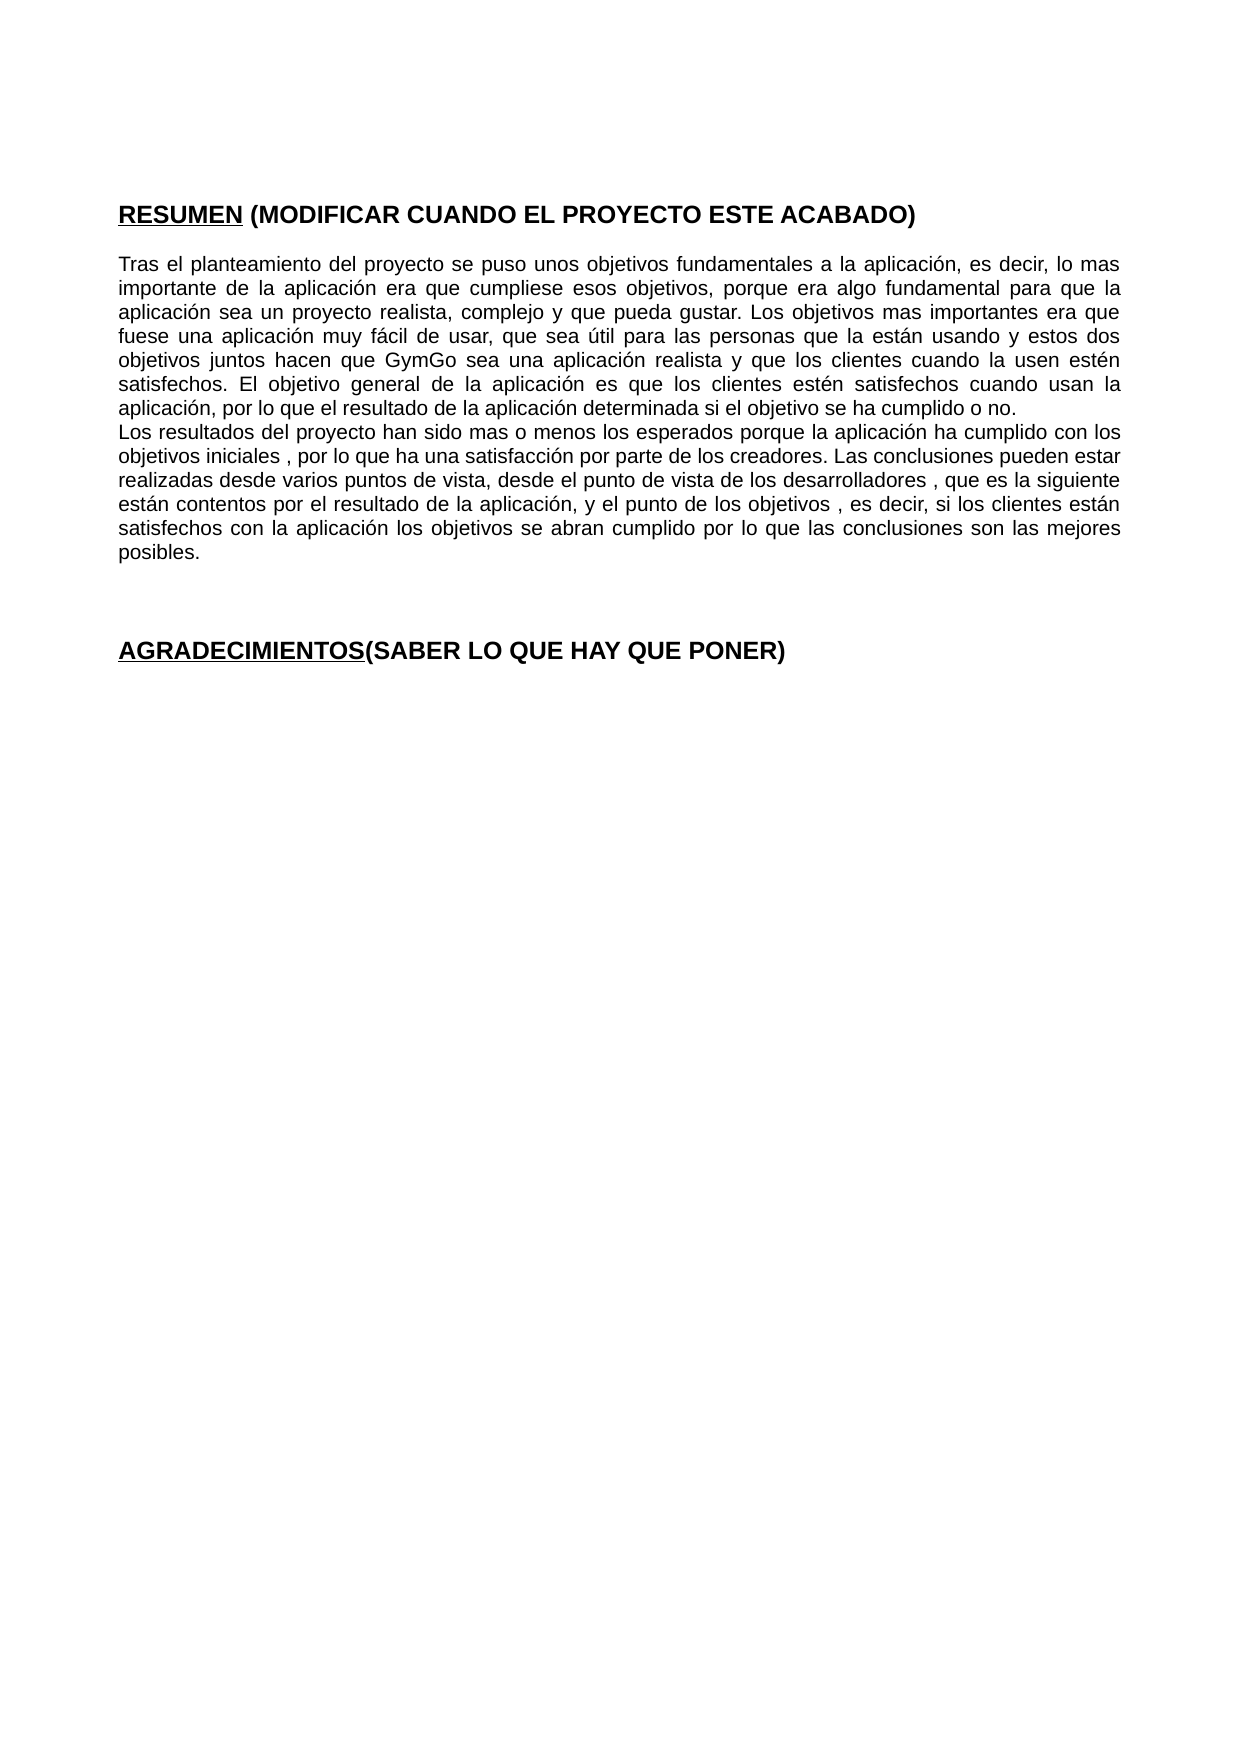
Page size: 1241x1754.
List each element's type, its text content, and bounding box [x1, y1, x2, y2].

text Tras el planteamiento del proyecto se puso unos objetivos fundamentales a la aplicación, es decir, lo mas importante de la aplicación era que cumpliese esos objetivos, porque era algo fundamental para que la aplicación sea un proyecto realista, complejo y que pueda gustar. Los objetivos mas importantes era que fuese una aplicación muy fácil de usar, que sea útil para las personas que la están usando y estos dos objetivos juntos hacen que GymGo sea una aplicación realista y que los clientes cuando la usen estén satisfechos. El objetivo general de la aplicación es que los clientes estén satisfechos cuando usan la aplicación, por lo que el resultado de la aplicación determinada si el objetivo se ha cumplido o no. [118, 252, 1122, 420]
text RESUMEN (MODIFICAR CUANDO EL PROYECTO ESTE ACABADO) [118, 199, 1122, 228]
text Los resultados del proyecto han sido mas o menos los esperados porque la aplicación ha cumplido con los objetivos iniciales , por lo que ha una satisfacción por parte de los creadores. Las conclusiones pueden estar realizadas desde varios puntos de vista, desde el punto de vista de los desarrolladores , que es la siguiente están contentos por el resultado de la aplicación, y el punto de los objetivos , es decir, si los clientes están satisfechos con la aplicación los objetivos se abran cumplido por lo que las conclusiones son las mejores posibles. [118, 420, 1122, 564]
text AGRADECIMIENTOS(SABER LO QUE HAY QUE PONER) [118, 636, 1122, 664]
